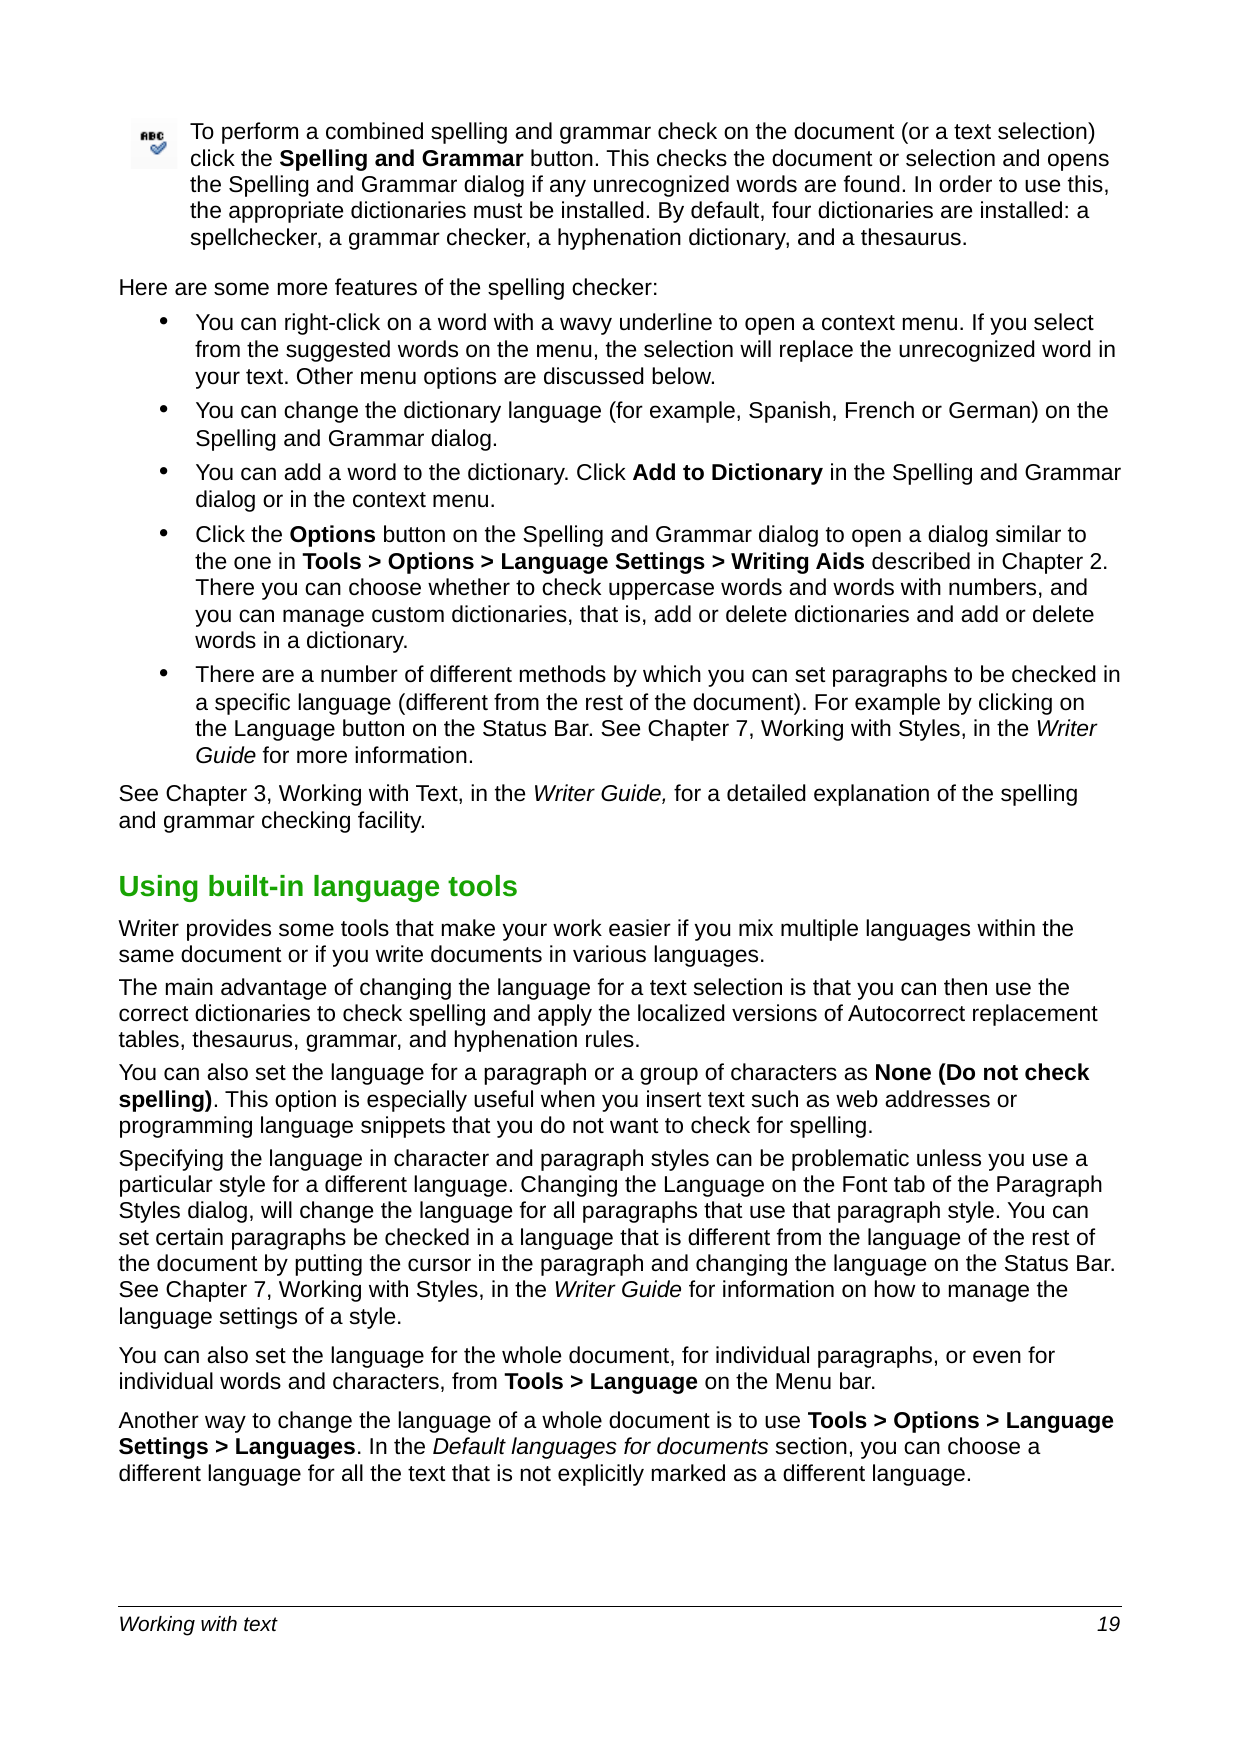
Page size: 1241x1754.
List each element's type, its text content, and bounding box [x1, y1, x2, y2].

subtitle Using built-in language tools [118, 868, 1122, 902]
text Another way to change the language of a whole document is to use Tools > Options > Language Settings > Languages. In the Default languages for documents section, you can choose a different language for all the text that is not explicitly marked as a different language. [118, 1407, 1122, 1486]
list Writer provides some tools that make your work easier if you mix multiple languages within the same document or if you write documents in various languages. [118, 914, 1122, 967]
table_cell [118, 118, 190, 263]
picture [130, 118, 178, 169]
list You can right-click on a word with a wavy underline to open a context menu. If you select from the suggested words on the menu, the selection will replace the unrecognized word in your text. Other menu options are discussed below. [156, 307, 1122, 389]
text See Chapter 3, Working with Text, in the Writer Guide, for a detailed explanation of the spelling and grammar checking facility. [118, 780, 1122, 833]
list Here are some more features of the spelling checker: [118, 274, 1122, 301]
list You can change the dictionary language (for example, Spanish, French or German) on the Spelling and Grammar dialog. [156, 395, 1122, 451]
table_cell To perform a combined spelling and grammar check on the document (or a text selection) click the Spelling and Grammar button. This checks the document or selection and opens the Spelling and Grammar dialog if any unrecognized words are found. In order to use this, the appropriate dictionaries must be installed. By default, four dictionaries are installed: a spellchecker, a grammar checker, a hyphenation dictionary, and a thesaurus. [190, 118, 1122, 263]
text Specifying the language in character and paragraph styles can be problematic unless you use a particular style for a different language. Changing the Language on the Font tab of the Paragraph Styles dialog, will change the language for all paragraphs that use that paragraph style. You can set certain paragraphs be checked in a language that is different from the language of the rest of the document by putting the cursor in the paragraph and changing the language on the Status Bar. See Chapter 7, Working with Styles, in the Writer Guide for information on how to manage the language settings of a style. [118, 1145, 1122, 1329]
text You can also set the language for the whole document, for individual paragraphs, or even for individual words and characters, from Tools > Language on the Menu bar. [118, 1342, 1122, 1394]
list The main advantage of changing the language for a text selection is that you can then use the correct dictionaries to check spelling and apply the localized versions of Autocorrect replacement tables, thesaurus, grammar, and hyphenation rules. [118, 974, 1122, 1053]
list You can also set the language for a paragraph or a group of characters as None (Do not check spelling). This option is especially useful when you insert text such as web addresses or programming language snippets that you do not want to check for spelling. [118, 1059, 1122, 1138]
list There are a number of different methods by which you can set paragraphs to be checked in a specific language (different from the rest of the document). For example by clicking on the Language button on the Status Bar. See Chapter 7, Working with Styles, in the Writer Guide for more information. [156, 660, 1122, 768]
list You can add a word to the dictionary. Click Add to Dictionary in the Spelling and Grammar dialog or in the context menu. [156, 457, 1122, 513]
list Click the Options button on the Spelling and Grammar dialog to open a dialog similar to the one in Tools > Options > Language Settings > Writing Aids described in Chapter 2. There you can choose whether to check uppercase words and words with numbers, and you can manage custom dictionaries, that is, add or delete dictionaries and add or delete words in a dictionary. [156, 519, 1122, 653]
